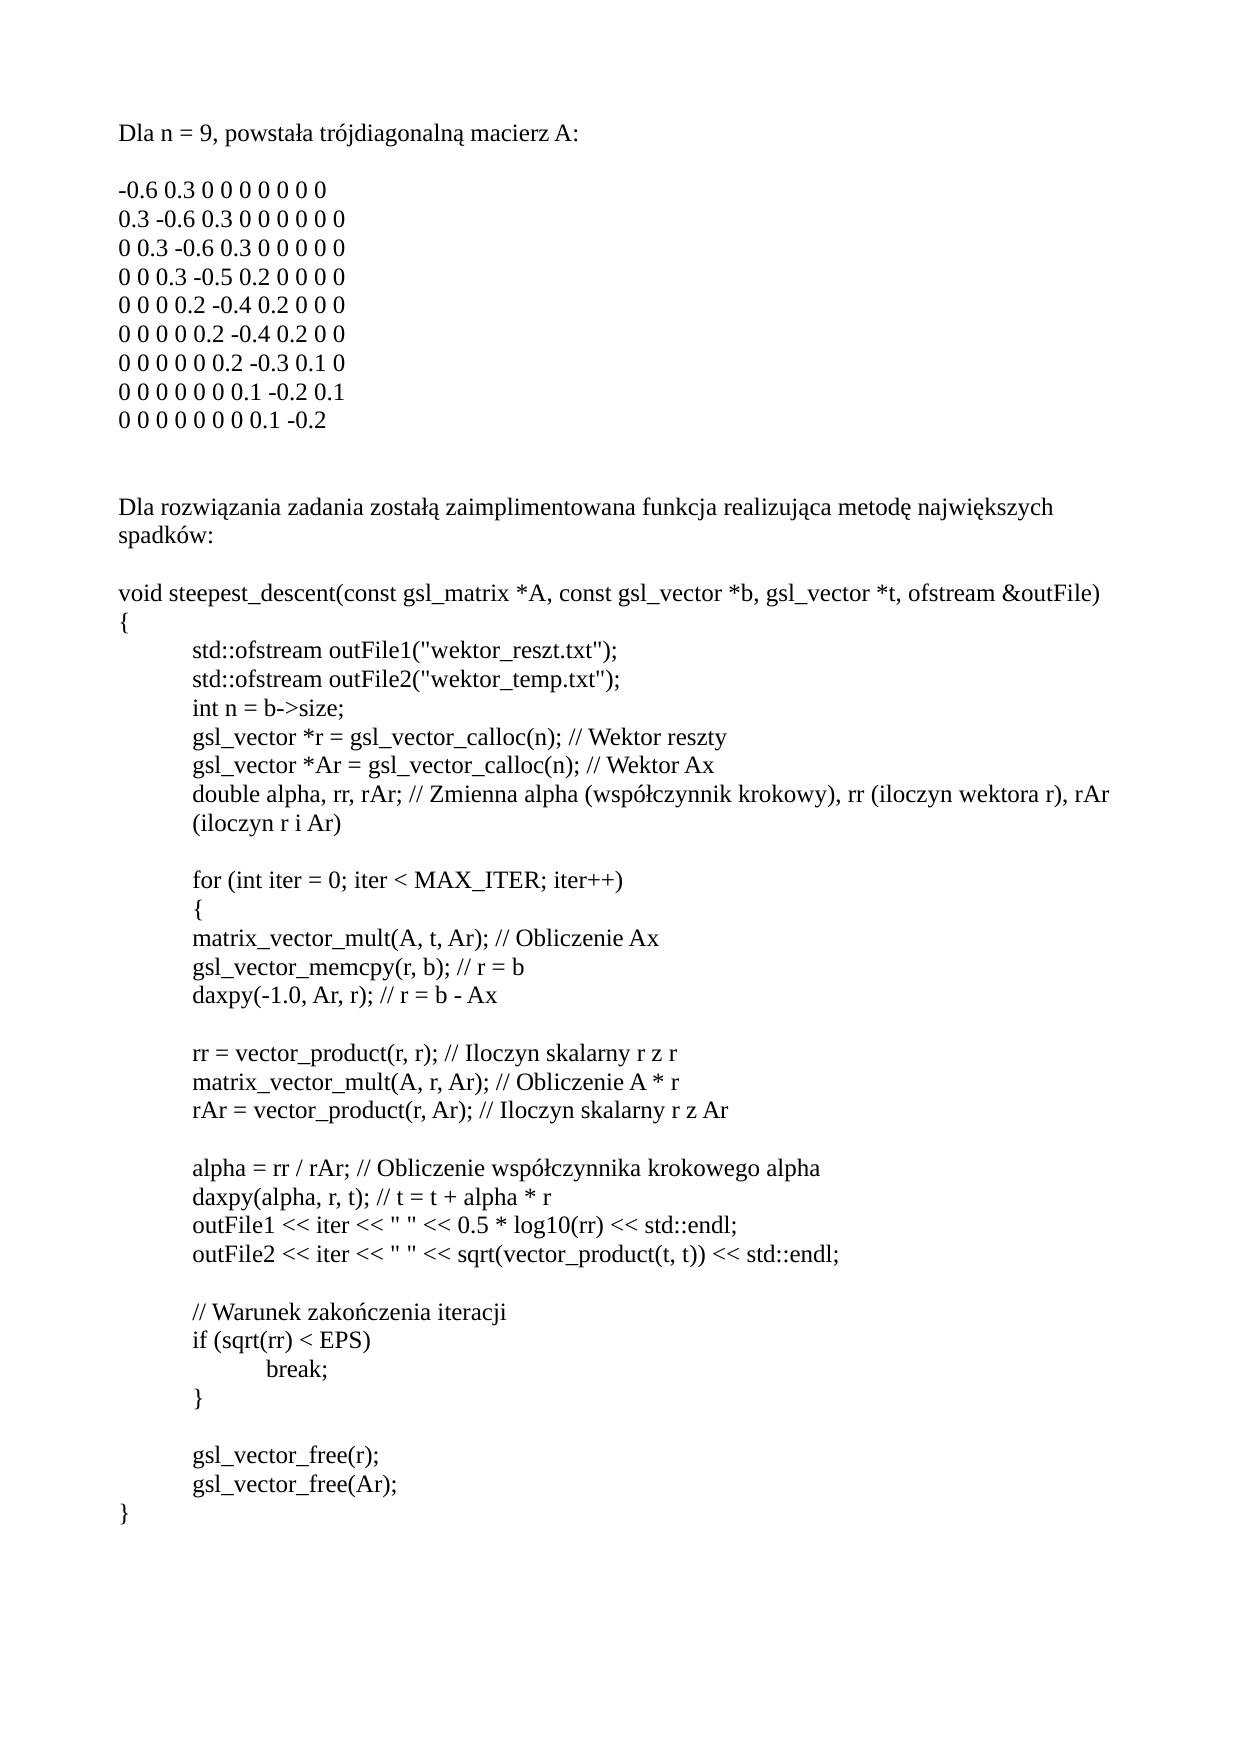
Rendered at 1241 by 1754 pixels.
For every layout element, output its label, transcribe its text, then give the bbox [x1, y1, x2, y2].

text { [118, 894, 1122, 923]
text 0 0 0.3 -0.5 0.2 0 0 0 0 [118, 262, 1122, 291]
text 0 0 0 0 0.2 -0.4 0.2 0 0 [118, 319, 1122, 348]
text gsl_vector *r = gsl_vector_calloc(n); // Wektor reszty [118, 722, 1122, 751]
text rAr = vector_product(r, Ar); // Iloczyn skalarny r z Ar [118, 1096, 1122, 1124]
text outFile1 << iter << " " << 0.5 * log10(rr) << std::endl; [118, 1211, 1122, 1239]
text { [118, 607, 1122, 636]
text gsl_vector_free(r); [118, 1441, 1122, 1469]
text 0.3 -0.6 0.3 0 0 0 0 0 0 [118, 204, 1122, 233]
text daxpy(-1.0, Ar, r); // r = b - Ax [118, 981, 1122, 1009]
text } [118, 1498, 1122, 1527]
text break; [118, 1354, 1122, 1383]
text 0 0.3 -0.6 0.3 0 0 0 0 0 [118, 233, 1122, 262]
text matrix_vector_mult(A, t, Ar); // Obliczenie Ax [118, 923, 1122, 952]
text } [118, 1383, 1122, 1412]
text matrix_vector_mult(A, r, Ar); // Obliczenie A * r [118, 1067, 1122, 1096]
text if (sqrt(rr) < EPS) [118, 1326, 1122, 1354]
text std::ofstream outFile2("wektor_temp.txt"); [118, 664, 1122, 693]
text 0 0 0 0 0 0.2 -0.3 0.1 0 [118, 348, 1122, 377]
text gsl_vector_free(Ar); [118, 1469, 1122, 1498]
text -0.6 0.3 0 0 0 0 0 0 0 [118, 176, 1122, 204]
text rr = vector_product(r, r); // Iloczyn skalarny r z r [118, 1038, 1122, 1067]
text daxpy(alpha, r, t); // t = t + alpha * r [118, 1182, 1122, 1211]
text 0 0 0 0 0 0 0.1 -0.2 0.1 [118, 377, 1122, 406]
text Dla rozwiązania zadania zostałą zaimplimentowana funkcja realizująca metodę największych spadków: void steepest_descent(const gsl_matrix *A, const gsl_vector *b, gsl_vector *t, ofstream &outFile) [118, 492, 1122, 607]
text for (int iter = 0; iter < MAX_ITER; iter++) [118, 866, 1122, 894]
text int n = b->size; [118, 693, 1122, 722]
text std::ofstream outFile1("wektor_reszt.txt"); [118, 636, 1122, 664]
text 0 0 0 0.2 -0.4 0.2 0 0 0 [118, 291, 1122, 319]
text gsl_vector *Ar = gsl_vector_calloc(n); // Wektor Ax [118, 751, 1122, 779]
text 0 0 0 0 0 0 0 0.1 -0.2 [118, 406, 1122, 434]
text outFile2 << iter << " " << sqrt(vector_product(t, t)) << std::endl; [118, 1239, 1122, 1268]
text // Warunek zakończenia iteracji [118, 1297, 1122, 1326]
text gsl_vector_memcpy(r, b); // r = b [118, 952, 1122, 981]
text double alpha, rr, rAr; // Zmienna alpha (współczynnik krokowy), rr (iloczyn wektora r), rAr (iloczyn r i Ar) [118, 779, 1122, 837]
text alpha = rr / rAr; // Obliczenie współczynnika krokowego alpha [118, 1153, 1122, 1182]
text Dla n = 9, powstała trójdiagonalną macierz A: [118, 118, 1122, 147]
